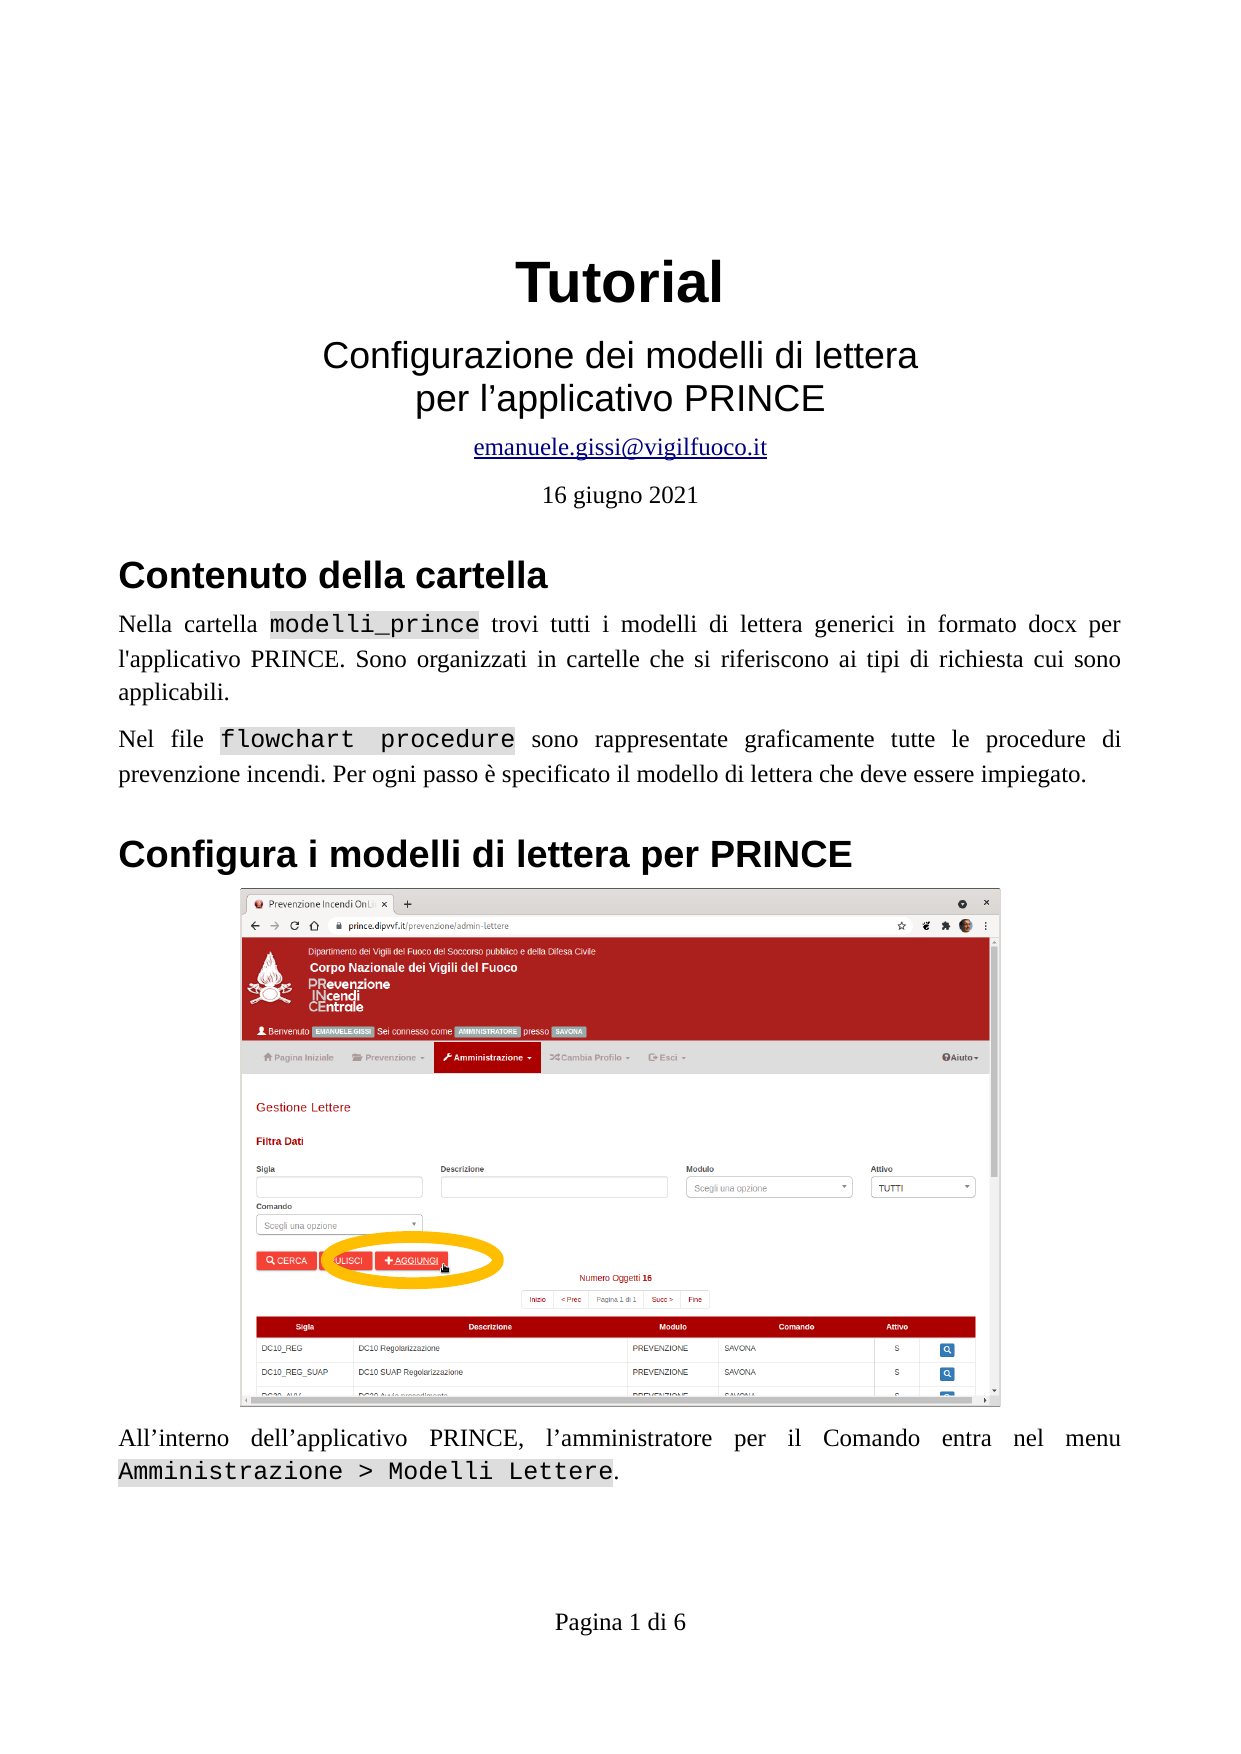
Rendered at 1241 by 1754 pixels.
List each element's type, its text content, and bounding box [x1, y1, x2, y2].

picture [240, 888, 1001, 1407]
subtitle Contenuto della cartella [118, 552, 1122, 596]
text 16 giugno 2021 [118, 480, 1122, 509]
title Tutorial [118, 248, 1122, 315]
subtitle Configurazione dei modelli di lettera per l’applicativo PRINCE [118, 333, 1122, 420]
subtitle Configura i modelli di lettera per PRINCE [118, 832, 1122, 876]
text All’interno dell’applicativo PRINCE, l’amministratore per il Comando entra nel menu Amministrazione > Modelli Lettere. [118, 888, 1122, 1487]
text emanuele.gissi@vigilfuoco.it [118, 432, 1122, 461]
text Nel file flowchart procedure sono rappresentate graficamente tutte le procedure di prevenzione incendi. Per ogni passo è specificato il modello di lettera che deve essere impiegato. [118, 724, 1122, 788]
text Nella cartella modelli_prince trovi tutti i modelli di lettera generici in formato docx per l'applicativo PRINCE. Sono organizzati in cartelle che si riferiscono ai tipi di richiesta cui sono applicabili. [118, 609, 1122, 706]
